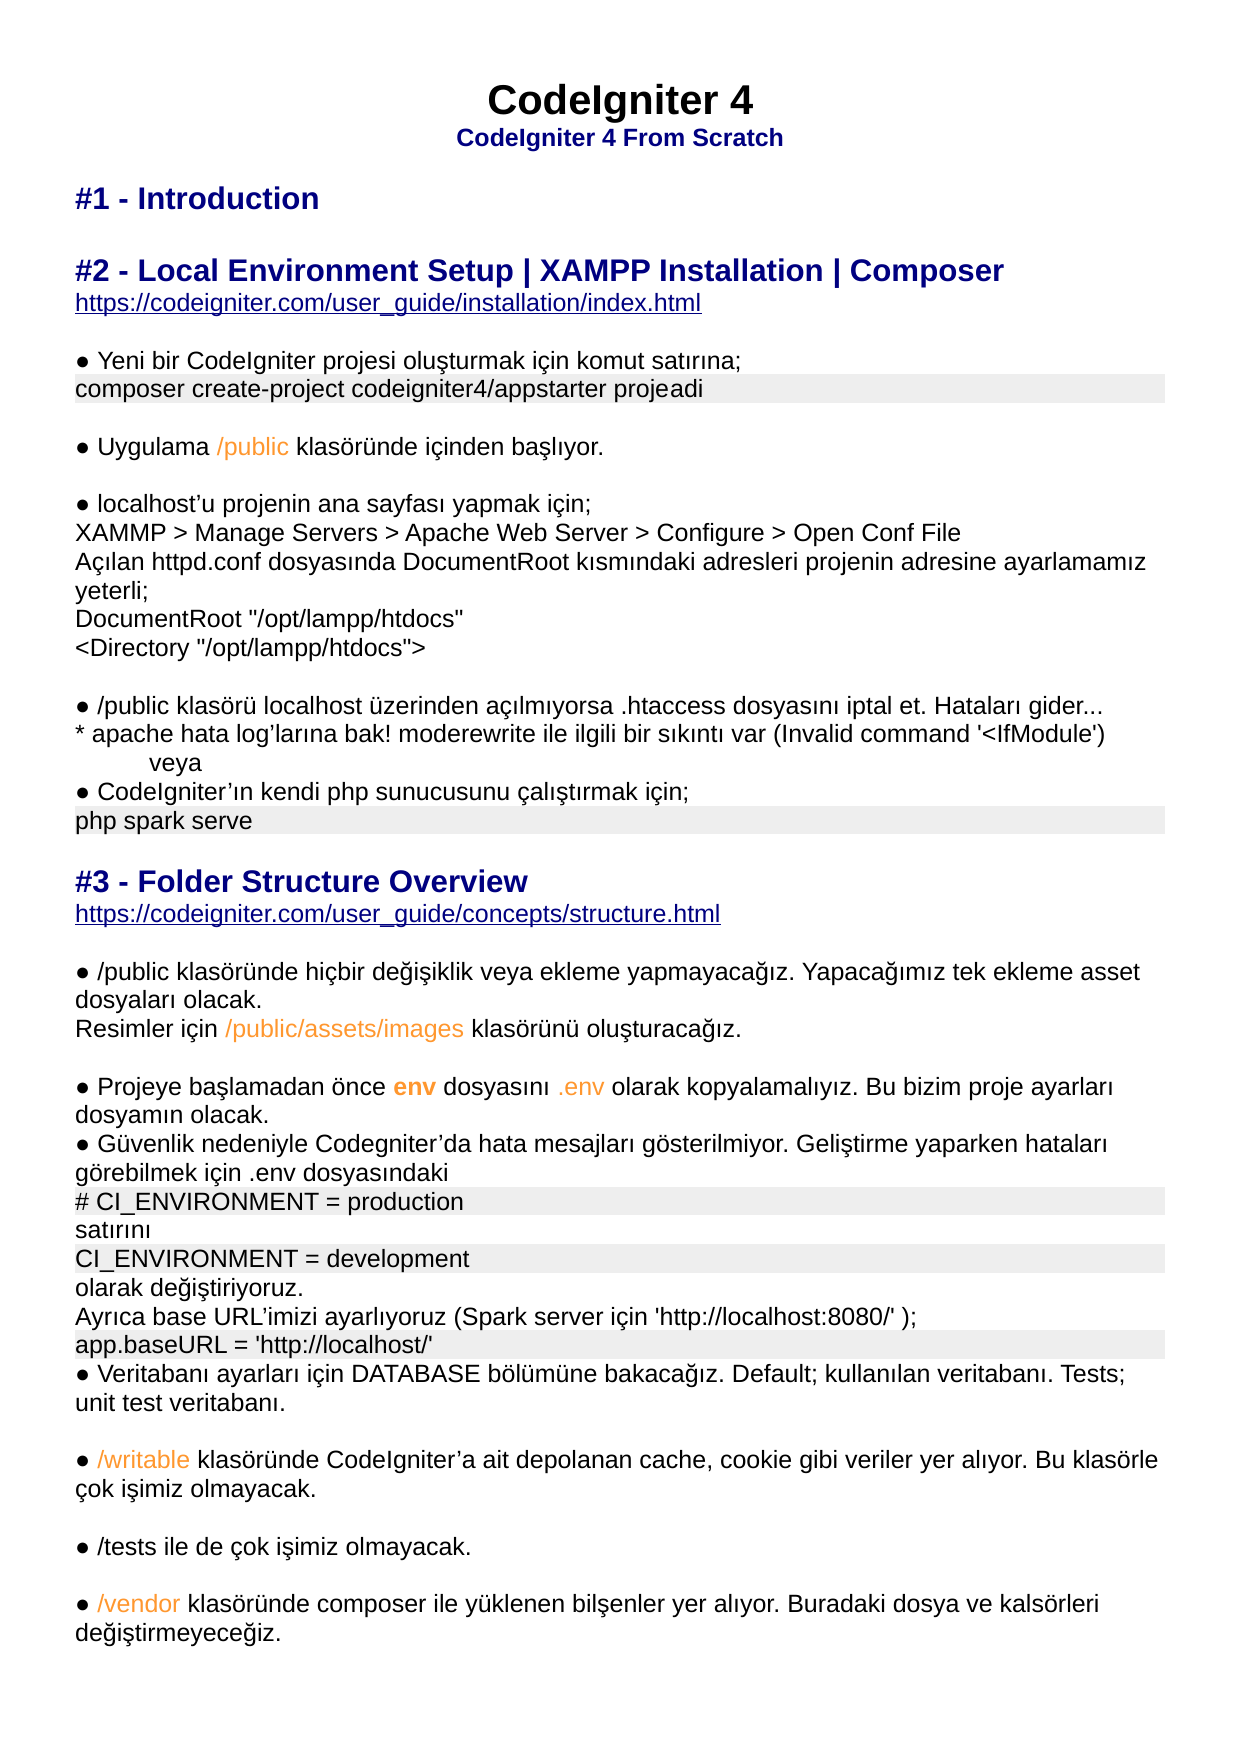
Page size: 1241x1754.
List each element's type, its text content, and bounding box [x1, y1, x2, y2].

text <Directory "/opt/lampp/htdocs"> [75, 633, 1165, 662]
text ● Veritabanı ayarları için DATABASE bölümüne bakacağız. Default; kullanılan veritabanı. Tests; unit test veritabanı. [75, 1359, 1165, 1417]
text ● Güvenlik nedeniyle Codegniter’da hata mesajları gösterilmiyor. Geliştirme yaparken hataları görebilmek için .env dosyasındaki [75, 1129, 1165, 1187]
text Açılan httpd.conf dosyasında DocumentRoot kısmındaki adresleri projenin adresine ayarlamamız yeterli; [75, 547, 1165, 604]
text CI_ENVIRONMENT = development [75, 1244, 1165, 1273]
text https://codeigniter.com/user_guide/installation/index.html [75, 288, 1165, 317]
text ● /public klasöründe hiçbir değişiklik veya ekleme yapmayacağız. Yapacağımız tek ekleme asset dosyaları olacak. [75, 957, 1165, 1014]
text Resimler için /public/assets/images klasörünü oluşturacağız. [75, 1014, 1165, 1043]
text CodeIgniter 4 [75, 75, 1165, 123]
text CodeIgniter 4 From Scratch [75, 123, 1165, 152]
text # CI_ENVIRONMENT = production [75, 1187, 1165, 1215]
text olarak değiştiriyoruz. [75, 1273, 1165, 1302]
text XAMMP > Manage Servers > Apache Web Server > Configure > Open Conf File [75, 518, 1165, 547]
text https://codeigniter.com/user_guide/concepts/structure.html [75, 899, 1165, 928]
text veya [75, 748, 1165, 777]
text ● /public klasörü localhost üzerinden açılmıyorsa .htaccess dosyasını iptal et. Hataları gider... [75, 691, 1165, 719]
text #1 - Introduction [75, 180, 1165, 216]
text ● Yeni bir CodeIgniter projesi oluşturmak için komut satırına; [75, 346, 1165, 374]
text ● /tests ile de çok işimiz olmayacak. [75, 1532, 1165, 1560]
text ● CodeIgniter’ın kendi php sunucusunu çalıştırmak için; [75, 777, 1165, 806]
text DocumentRoot "/opt/lampp/htdocs" [75, 604, 1165, 633]
text app.baseURL = 'http://localhost/' [75, 1330, 1165, 1359]
text php spark serve [75, 806, 1165, 834]
text Ayrıca base URL’imizi ayarlıyoruz (Spark server için 'http://localhost:8080/' ); [75, 1302, 1165, 1330]
text #2 - Local Environment Setup | XAMPP Installation | Composer [75, 252, 1165, 288]
text satırını [75, 1215, 1165, 1244]
text ● /vendor klasöründe composer ile yüklenen bilşenler yer alıyor. Buradaki dosya ve kalsörleri değiştirmeyeceğiz. [75, 1589, 1165, 1647]
text * apache hata log’larına bak! moderewrite ile ilgili bir sıkıntı var (Invalid command '<IfModule') [75, 719, 1165, 748]
text ● /writable klasöründe CodeIgniter’a ait depolanan cache, cookie gibi veriler yer alıyor. Bu klasörle çok işimiz olmayacak. [75, 1445, 1165, 1503]
text composer create-project codeigniter4/appstarter projeadi [75, 374, 1165, 403]
text ● Projeye başlamadan önce env dosyasını .env olarak kopyalamalıyız. Bu bizim proje ayarları dosyamın olacak. [75, 1072, 1165, 1129]
text ● localhost’u projenin ana sayfası yapmak için; [75, 489, 1165, 518]
text ● Uygulama /public klasöründe içinden başlıyor. [75, 432, 1165, 461]
text #3 - Folder Structure Overview [75, 863, 1165, 899]
